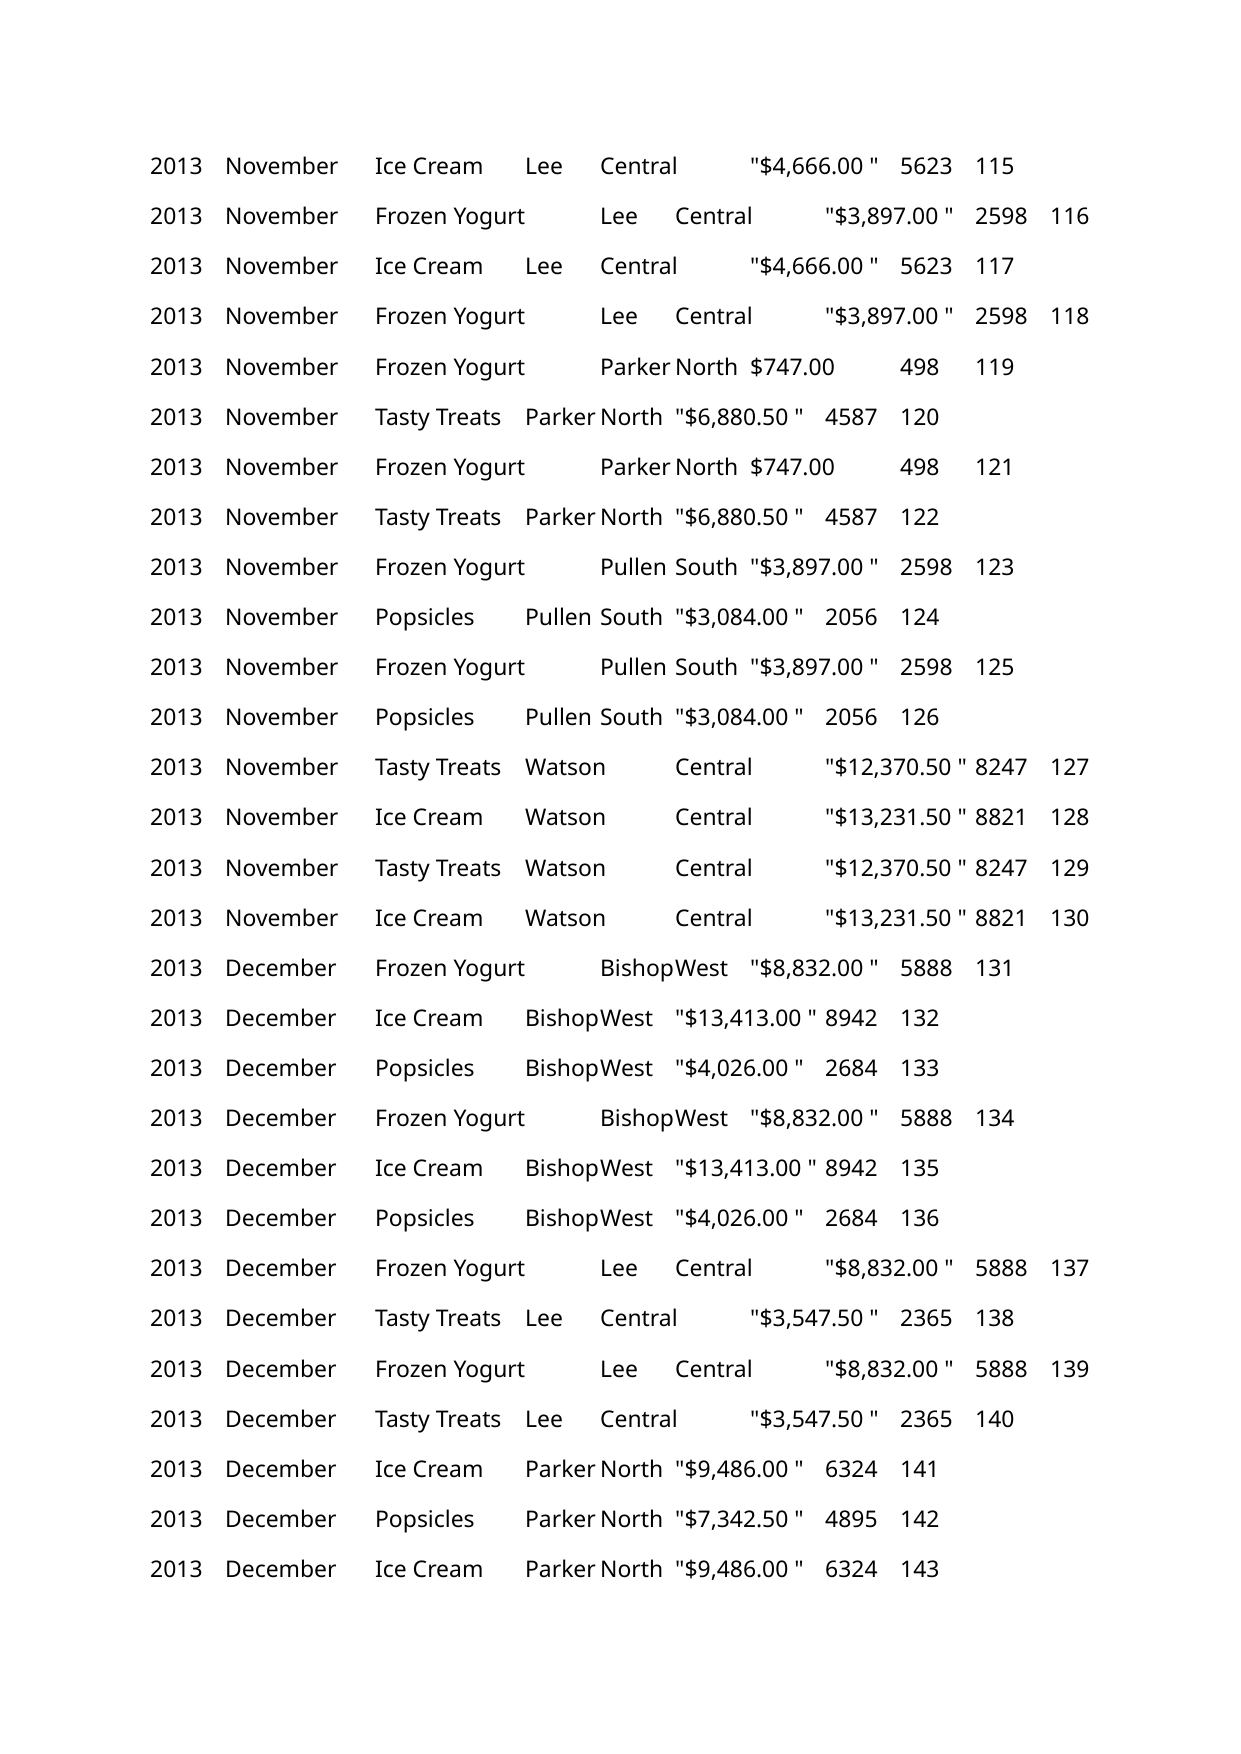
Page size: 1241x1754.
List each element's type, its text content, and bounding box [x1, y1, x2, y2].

text 2013 December Popsicles Parker North "$7,342.50 " 4895 142 [150, 1503, 1090, 1534]
text 2013 December Ice Cream Parker North "$9,486.00 " 6324 141 [150, 1453, 1090, 1484]
text 2013 November Frozen Yogurt Lee Central "$3,897.00 " 2598 118 [150, 300, 1090, 332]
text 2013 December Ice Cream Parker North "$9,486.00 " 6324 143 [150, 1553, 1090, 1584]
text 2013 November Tasty Treats Watson Central "$12,370.50 " 8247 129 [150, 851, 1090, 883]
text 2013 December Ice Cream Bishop West "$13,413.00 " 8942 135 [150, 1152, 1090, 1183]
text 2013 November Popsicles Pullen South "$3,084.00 " 2056 124 [150, 601, 1090, 632]
text 2013 December Frozen Yogurt Lee Central "$8,832.00 " 5888 139 [150, 1352, 1090, 1384]
text 2013 November Frozen Yogurt Pullen South "$3,897.00 " 2598 123 [150, 551, 1090, 582]
text 2013 November Popsicles Pullen South "$3,084.00 " 2056 126 [150, 701, 1090, 732]
text 2013 November Ice Cream Lee Central "$4,666.00 " 5623 117 [150, 250, 1090, 281]
text 2013 December Tasty Treats Lee Central "$3,547.50 " 2365 138 [150, 1302, 1090, 1334]
text 2013 December Tasty Treats Lee Central "$3,547.50 " 2365 140 [150, 1403, 1090, 1434]
text 2013 December Popsicles Bishop West "$4,026.00 " 2684 136 [150, 1202, 1090, 1233]
text 2013 December Ice Cream Bishop West "$13,413.00 " 8942 132 [150, 1002, 1090, 1033]
text 2013 November Frozen Yogurt Pullen South "$3,897.00 " 2598 125 [150, 651, 1090, 682]
text 2013 November Ice Cream Lee Central "$4,666.00 " 5623 115 [150, 150, 1090, 181]
text 2013 November Frozen Yogurt Parker North $747.00 498 119 [150, 350, 1090, 382]
text 2013 November Ice Cream Watson Central "$13,231.50 " 8821 128 [150, 801, 1090, 833]
text 2013 November Ice Cream Watson Central "$13,231.50 " 8821 130 [150, 902, 1090, 933]
text 2013 November Frozen Yogurt Parker North $747.00 498 121 [150, 451, 1090, 482]
text 2013 December Frozen Yogurt Lee Central "$8,832.00 " 5888 137 [150, 1252, 1090, 1283]
text 2013 November Tasty Treats Parker North "$6,880.50 " 4587 122 [150, 501, 1090, 532]
text 2013 November Frozen Yogurt Lee Central "$3,897.00 " 2598 116 [150, 200, 1090, 231]
text 2013 December Popsicles Bishop West "$4,026.00 " 2684 133 [150, 1052, 1090, 1083]
text 2013 November Tasty Treats Parker North "$6,880.50 " 4587 120 [150, 401, 1090, 432]
text 2013 December Frozen Yogurt Bishop West "$8,832.00 " 5888 134 [150, 1102, 1090, 1133]
text 2013 November Tasty Treats Watson Central "$12,370.50 " 8247 127 [150, 751, 1090, 782]
text 2013 December Frozen Yogurt Bishop West "$8,832.00 " 5888 131 [150, 952, 1090, 983]
